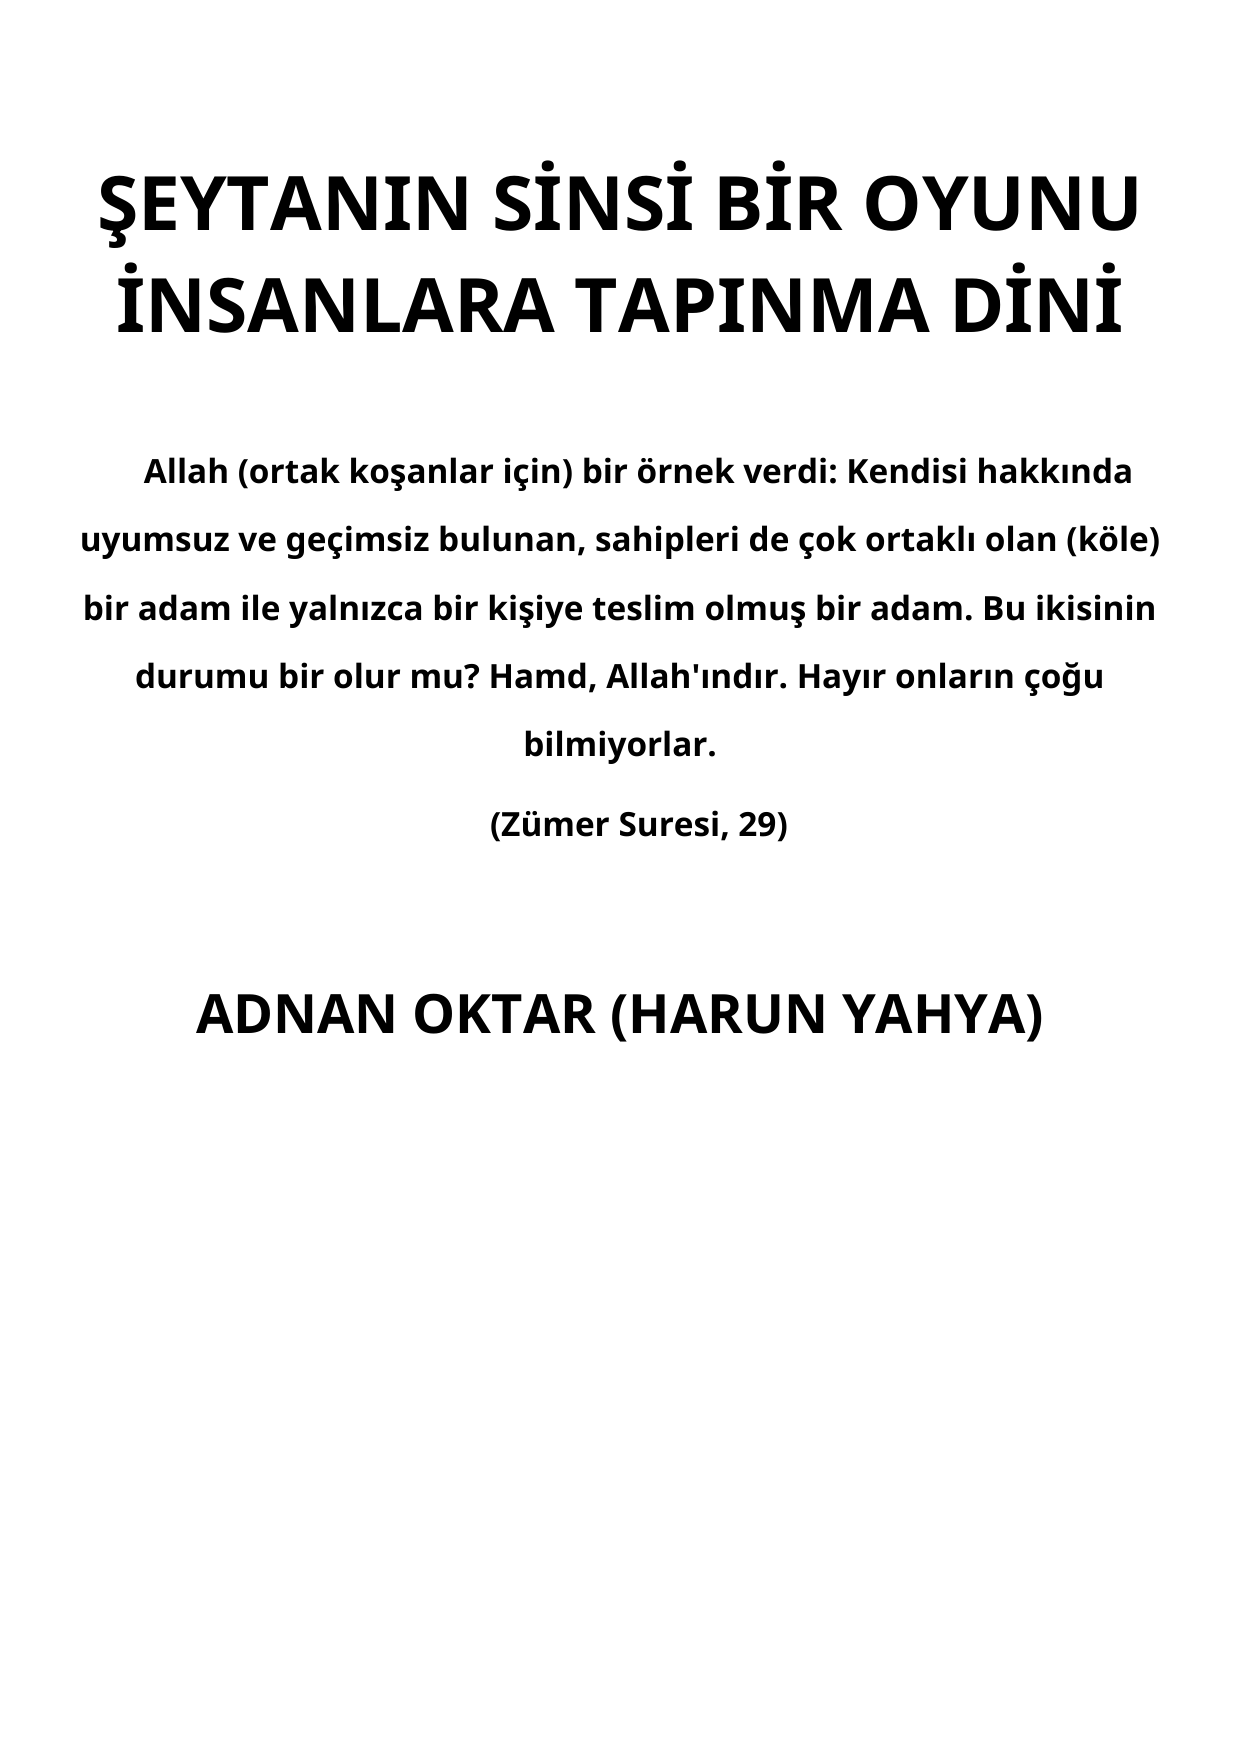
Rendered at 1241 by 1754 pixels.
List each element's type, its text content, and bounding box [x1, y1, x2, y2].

text (Zümer Suresi, 29) [75, 801, 1165, 847]
text Allah (ortak koşanlar için) bir örnek verdi: Kendisi hakkında uyumsuz ve geçimsiz bulunan, sahipleri de çok ortaklı olan (köle) bir adam ile yalnızca bir kişiye teslim olmuş bir adam. Bu ikisinin durumu bir olur mu? Hamd, Allah'ındır. Hayır onların çoğu bilmiyorlar. [75, 448, 1165, 766]
subtitle ŞEYTANIN SİNSİ BİR OYUNU İNSANLARA TAPINMA DİNİ [75, 150, 1165, 354]
text ADNAN OKTAR (HARUN YAHYA) [75, 976, 1165, 1049]
